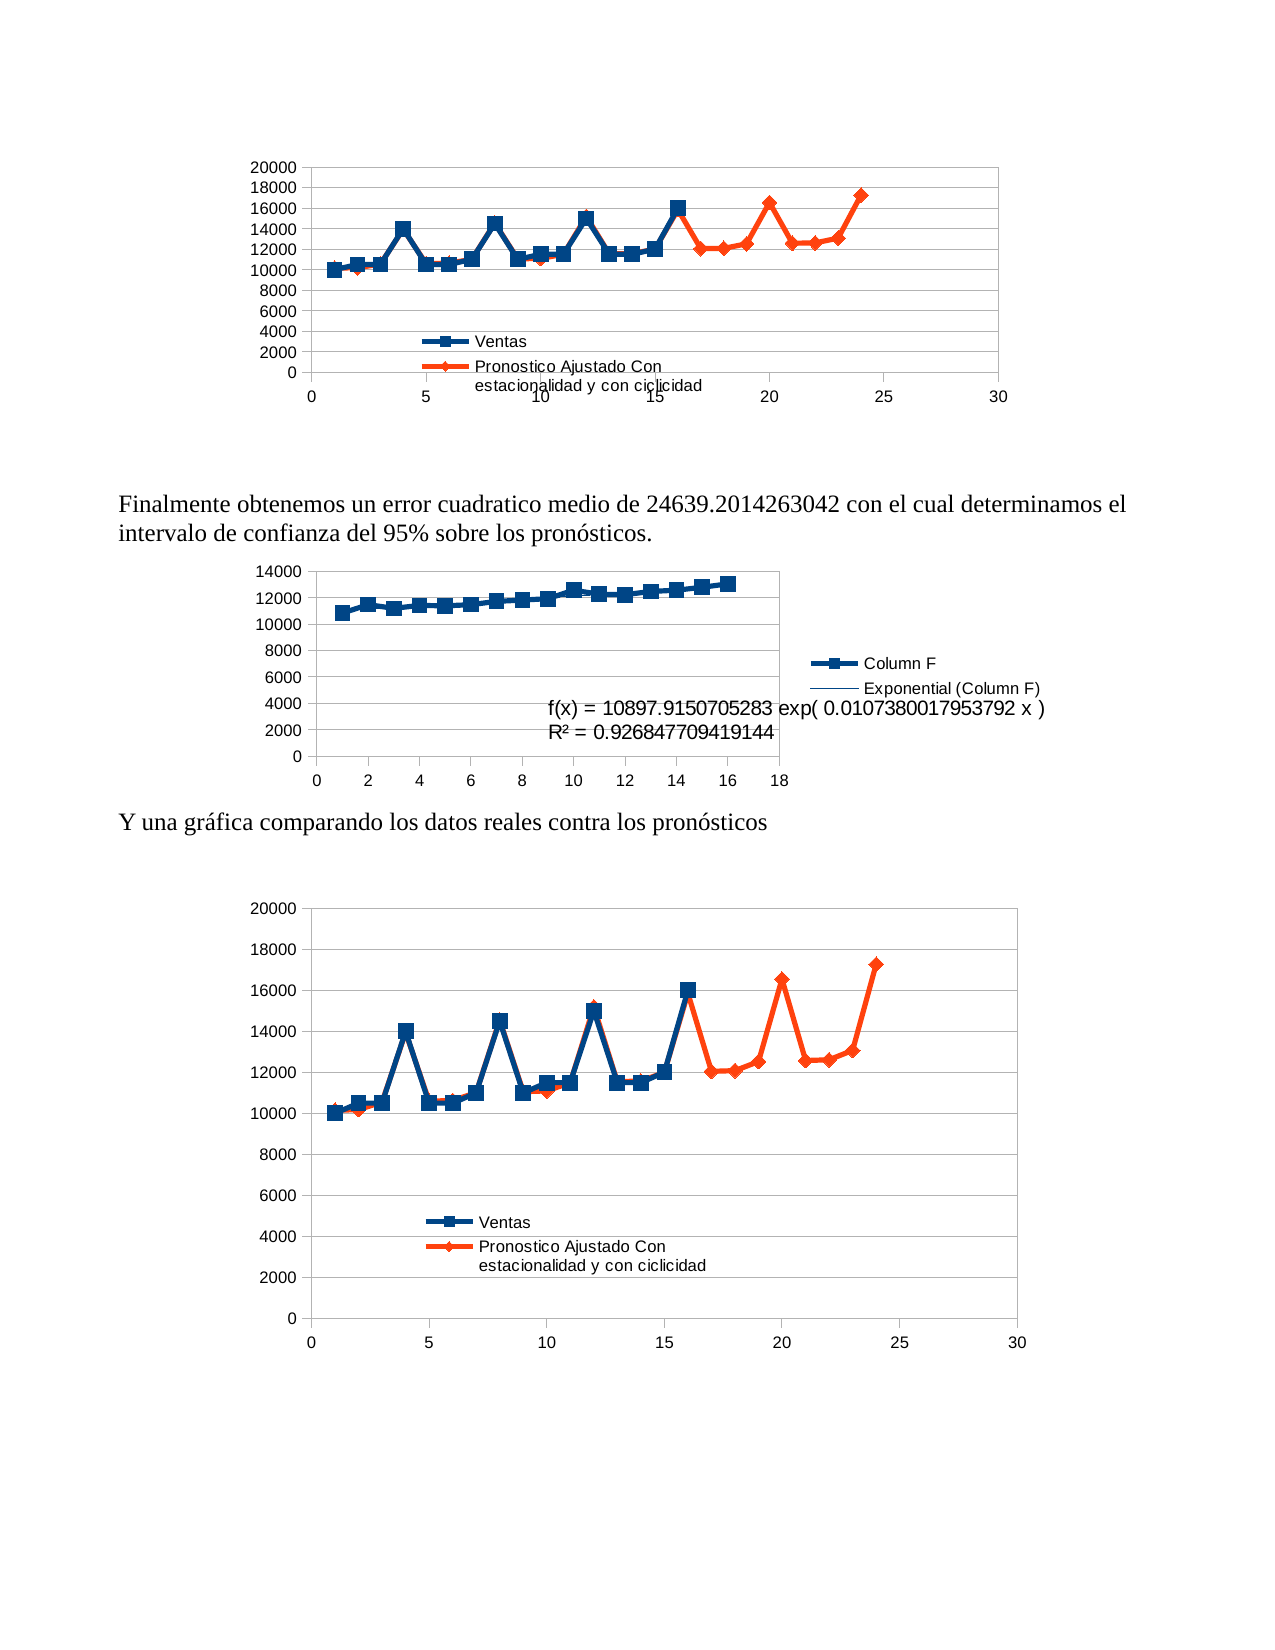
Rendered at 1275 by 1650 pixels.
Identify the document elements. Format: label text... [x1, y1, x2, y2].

text Y una gráfica comparando los datos reales contra los pronósticos [118, 807, 1157, 836]
text Finalmente obtenemos un error cuadratico medio de 24639.2014263042 con el cual determinamos el intervalo de confianza del 95% sobre los pronósticos. [118, 489, 1157, 547]
